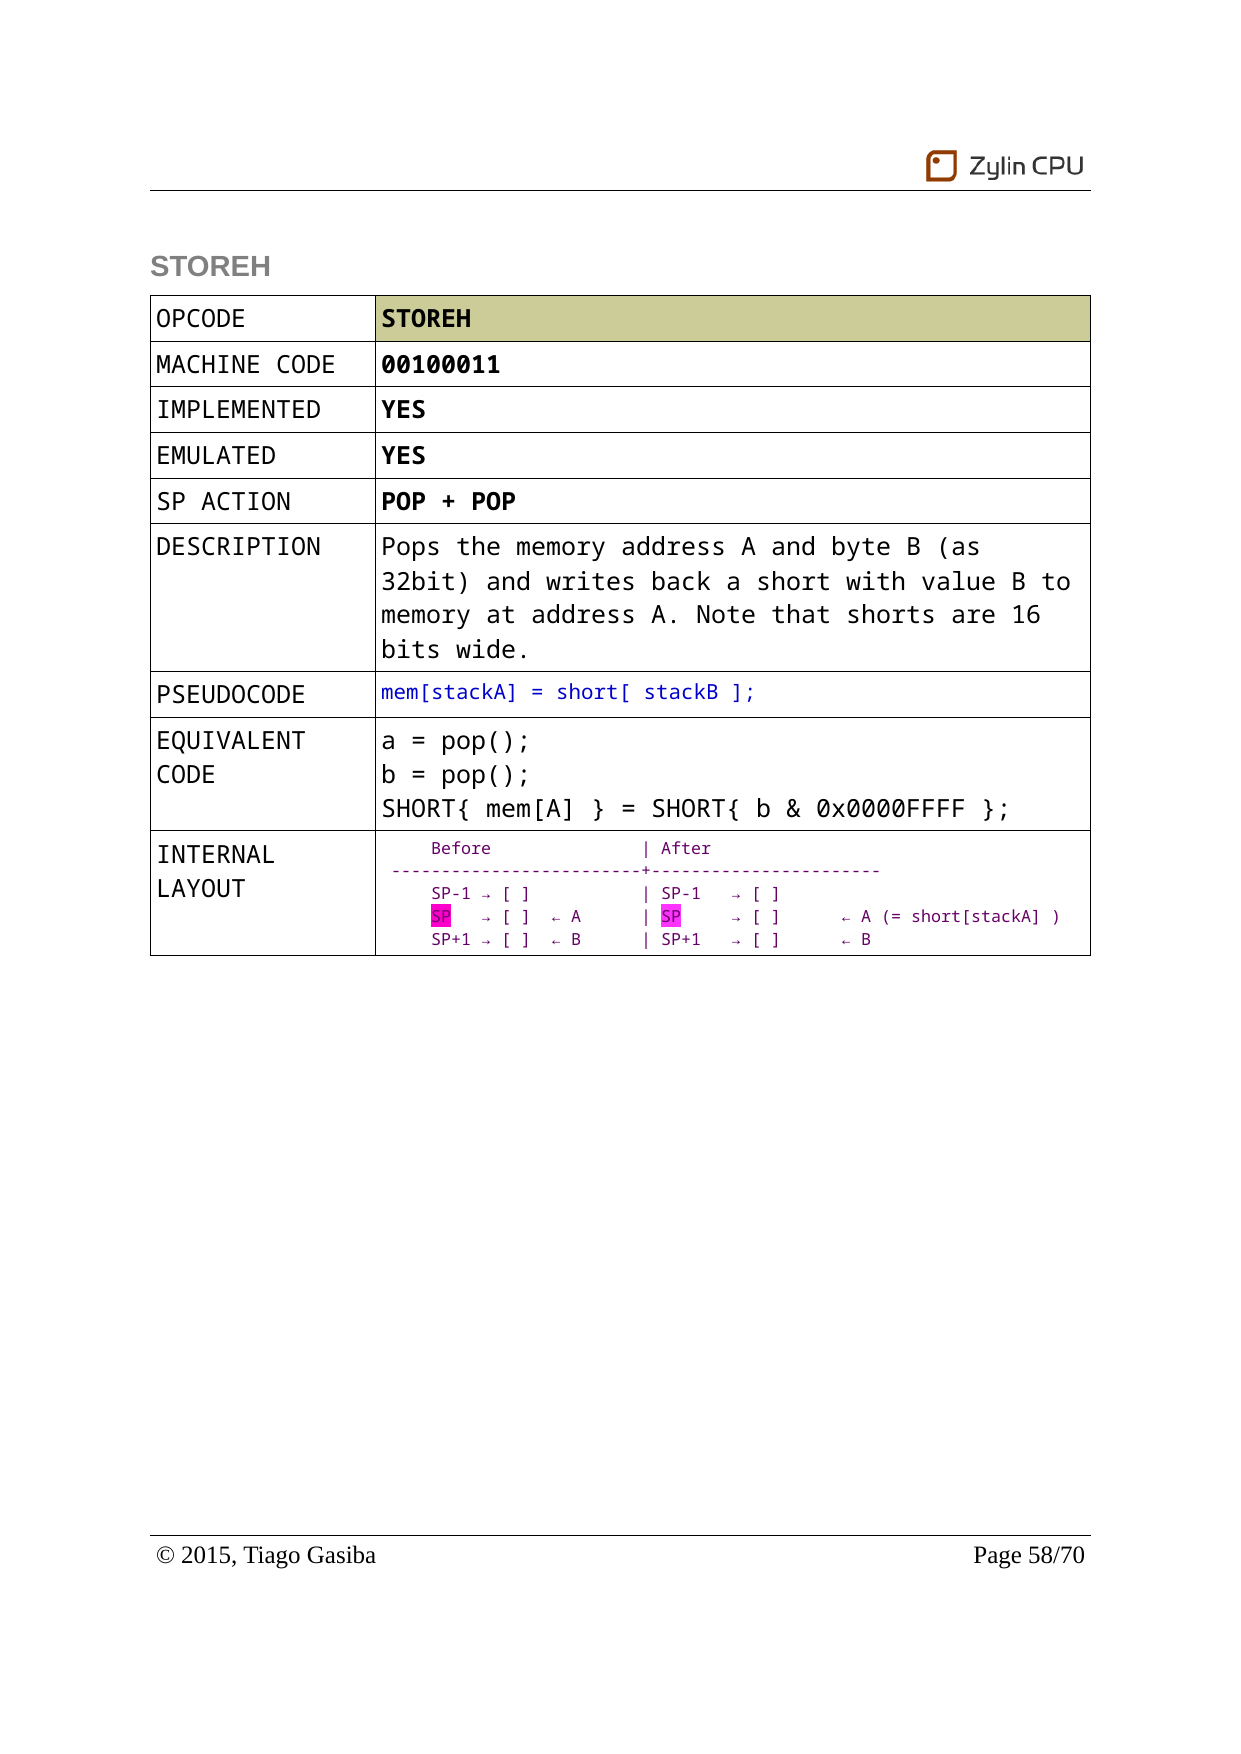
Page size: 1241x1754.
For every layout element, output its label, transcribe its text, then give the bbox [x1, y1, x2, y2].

table_cell INTERNAL LAYOUT [151, 831, 375, 955]
table_cell Pops the memory address A and byte B (as 32bit) and writes back a short with value B to memory at address A. Note that shorts are 16 bits wide. [376, 524, 1090, 671]
table_cell SP ACTION [151, 479, 375, 523]
table_cell Before | After -------------------------+----------------------- SP-1 → [ ] | SP-1 → [ ] SP → [ ] ← A | SP → [ ] ← A (= short[stackA] ) SP+1 → [ ] ← B | SP+1 → [ ] ← B [376, 831, 1090, 955]
table_header OPCODE [151, 296, 375, 341]
table_cell YES [376, 433, 1090, 478]
subtitle STOREH [150, 249, 1091, 283]
picture [922, 148, 1151, 185]
table_cell PSEUDOCODE [151, 672, 375, 717]
table_cell a = pop(); b = pop(); SHORT{ mem[A] } = SHORT{ b & 0x0000FFFF }; [376, 718, 1090, 830]
table_cell POP + POP [376, 479, 1090, 523]
table_header STOREH [376, 296, 1090, 341]
table_cell EQUIVALENT CODE [151, 718, 375, 830]
table_cell EMULATED [151, 433, 375, 478]
table_cell IMPLEMENTED [151, 387, 375, 432]
table_cell mem[stackA] = short[ stackB ]; [376, 672, 1090, 717]
table_cell YES [376, 387, 1090, 432]
table_cell MACHINE CODE [151, 342, 375, 386]
table_cell DESCRIPTION [151, 524, 375, 671]
table_cell 00100011 [376, 342, 1090, 386]
